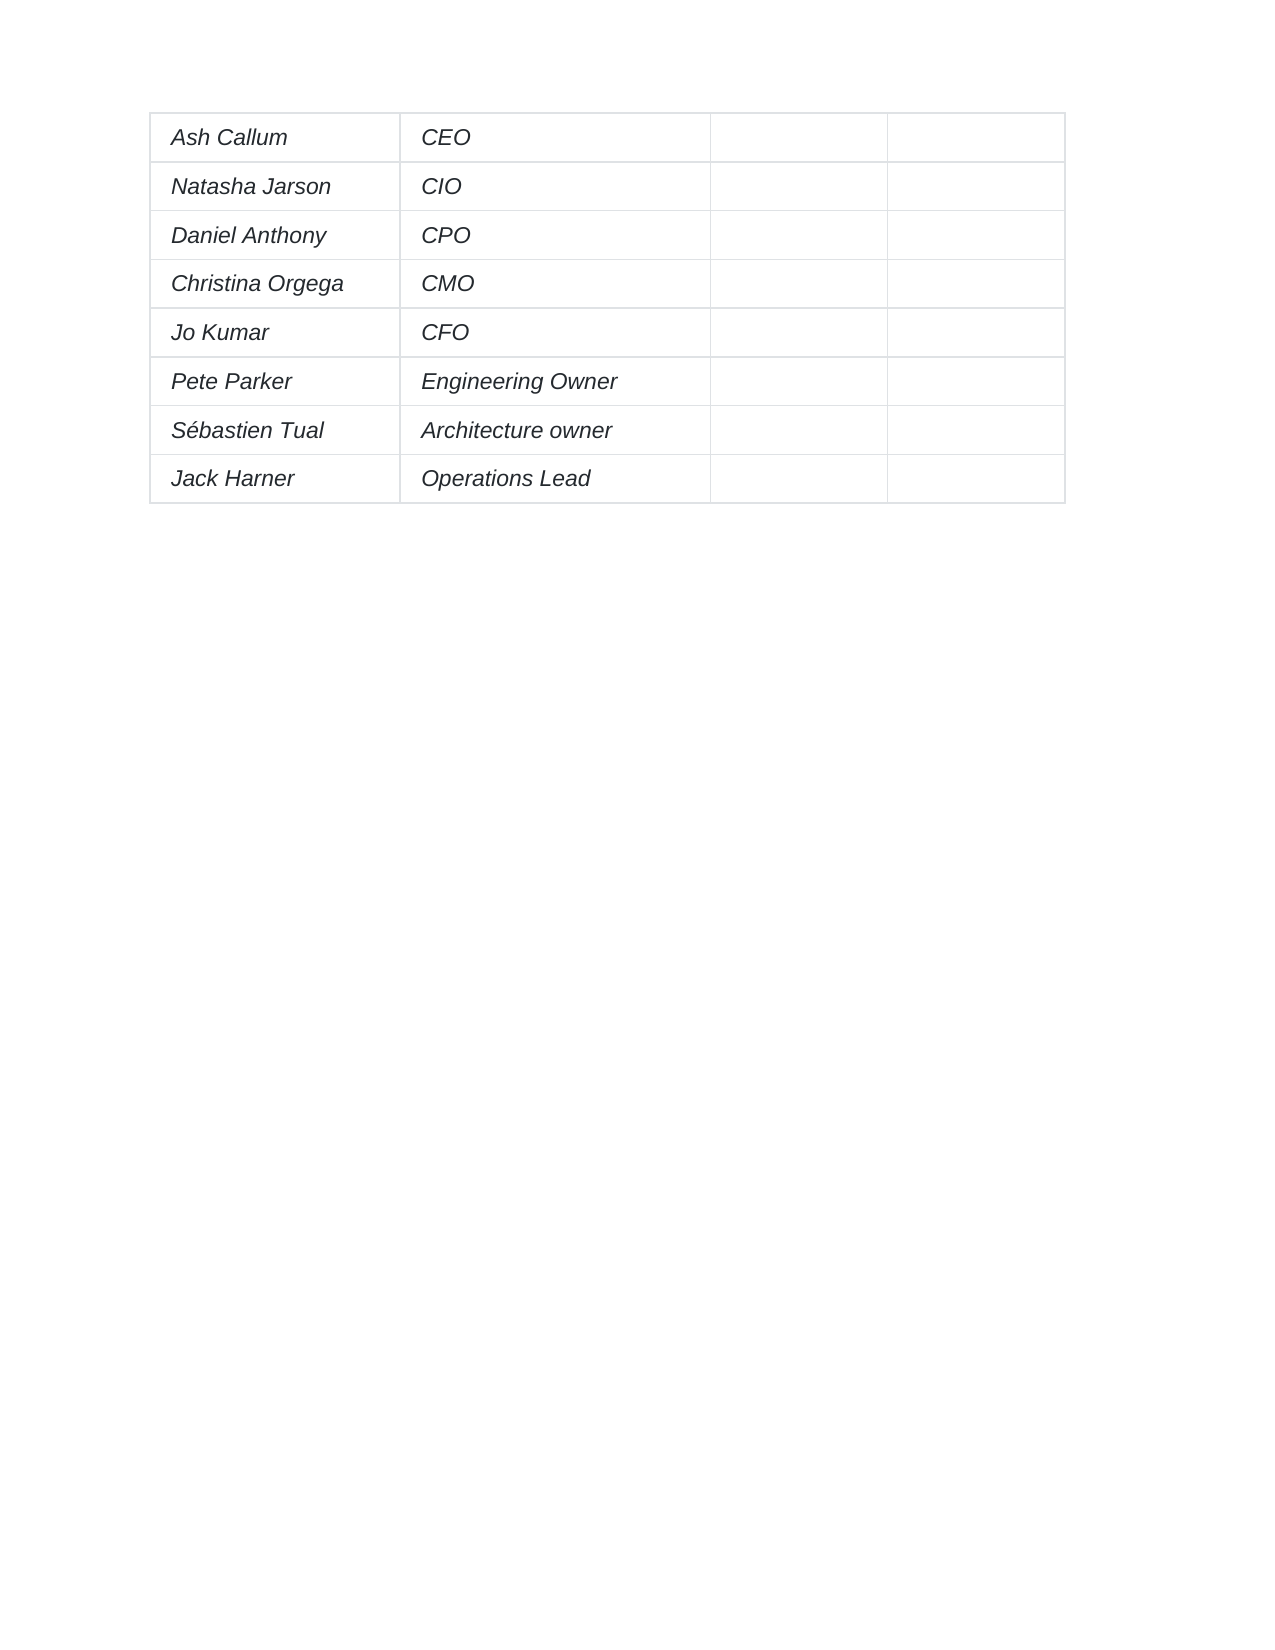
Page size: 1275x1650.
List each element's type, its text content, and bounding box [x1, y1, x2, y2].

table_cell Daniel Anthony [151, 211, 399, 258]
table_cell [888, 358, 1064, 405]
table_cell [888, 455, 1064, 502]
table_cell [711, 358, 887, 405]
table_cell CFO [401, 309, 710, 356]
table_cell Sébastien Tual [151, 406, 399, 453]
table_cell Ash Callum [151, 114, 399, 161]
table_cell [711, 114, 887, 161]
table_cell Jack Harner [151, 455, 399, 502]
table_cell Jo Kumar [151, 309, 399, 356]
table_cell [711, 260, 887, 307]
table_cell [711, 455, 887, 502]
table_cell Natasha Jarson [151, 163, 399, 210]
table_cell [888, 163, 1064, 210]
table_cell [888, 309, 1064, 356]
table_cell CEO [401, 114, 710, 161]
table_cell [888, 260, 1064, 307]
table_cell CMO [401, 260, 710, 307]
table_cell [888, 211, 1064, 258]
table_cell [711, 406, 887, 453]
table_cell Pete Parker [151, 358, 399, 405]
table_cell CPO [401, 211, 710, 258]
table_cell [711, 211, 887, 258]
table_cell Operations Lead [401, 455, 710, 502]
table_cell [888, 406, 1064, 453]
table_cell Christina Orgega [151, 260, 399, 307]
table_cell Architecture owner [401, 406, 710, 453]
table_cell CIO [401, 163, 710, 210]
table_cell [888, 114, 1064, 161]
table_cell [711, 163, 887, 210]
table_cell Engineering Owner [401, 358, 710, 405]
table_cell [711, 309, 887, 356]
